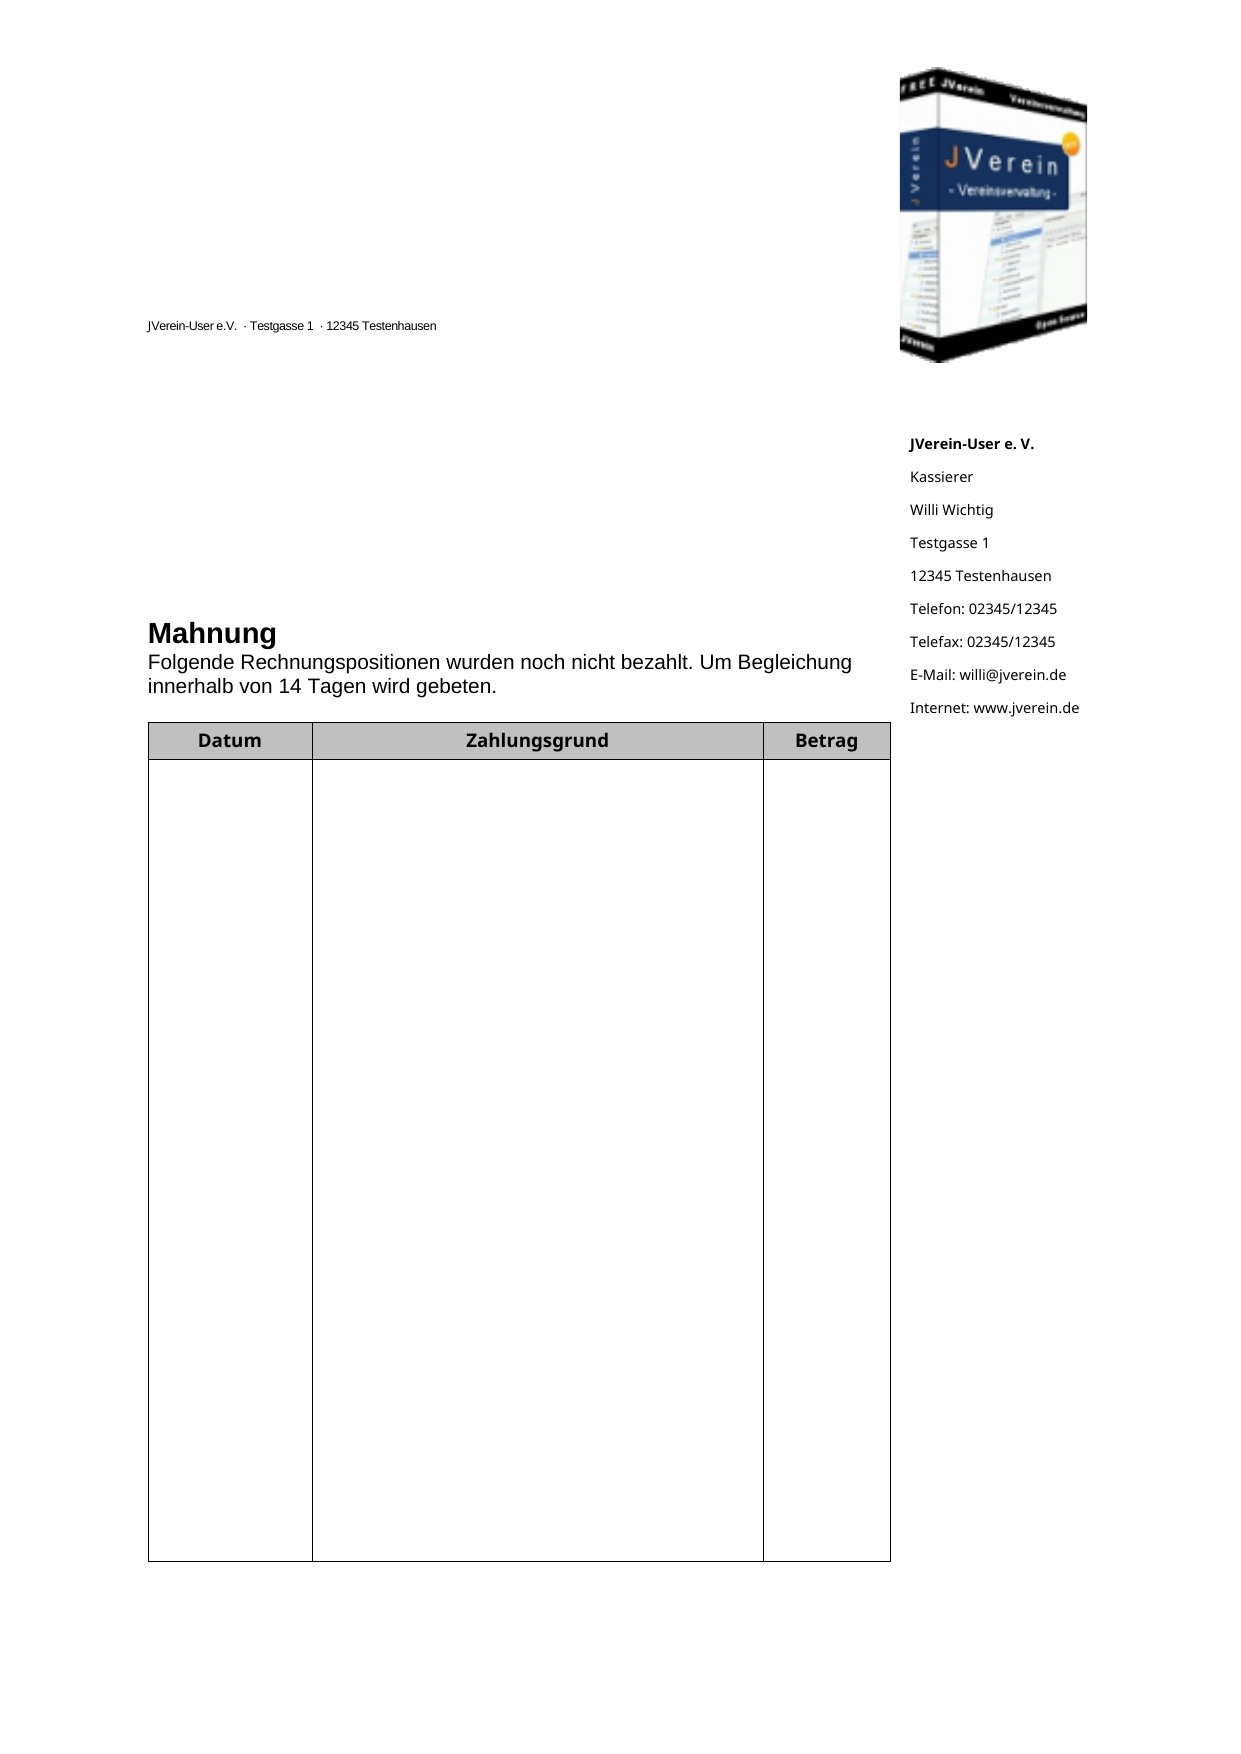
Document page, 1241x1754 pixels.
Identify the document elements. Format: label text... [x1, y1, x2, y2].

picture [899, 66, 1088, 363]
table_header Datum [149, 723, 312, 759]
table_header Betrag [764, 723, 890, 759]
text Testgasse 1 [910, 519, 1185, 553]
text 12345 Testenhausen [910, 553, 1185, 586]
text Telefon: 02345/12345 [910, 586, 1185, 619]
text Willi Wichtig [910, 487, 1185, 519]
text Mahnung [148, 616, 910, 650]
text Kassierer [910, 453, 1185, 487]
table_cell [764, 760, 890, 1561]
table_header Zahlungsgrund [313, 723, 763, 759]
text JVerein-User e.V. · Testgasse 1 · 12345 Testenhausen [148, 313, 635, 334]
text Folgende Rechnungspositionen wurden noch nicht bezahlt. Um Begleichung innerhalb von 14 Tagen wird gebeten. [148, 650, 910, 698]
text Internet: www.jverein.de [910, 685, 1185, 718]
text JVerein-User e. V. [910, 421, 1185, 453]
text Telefax: 02345/12345 [910, 619, 1185, 652]
text E-Mail: willi@jverein.de [910, 652, 1185, 685]
table_cell [149, 760, 312, 1561]
table_cell [313, 760, 763, 1561]
